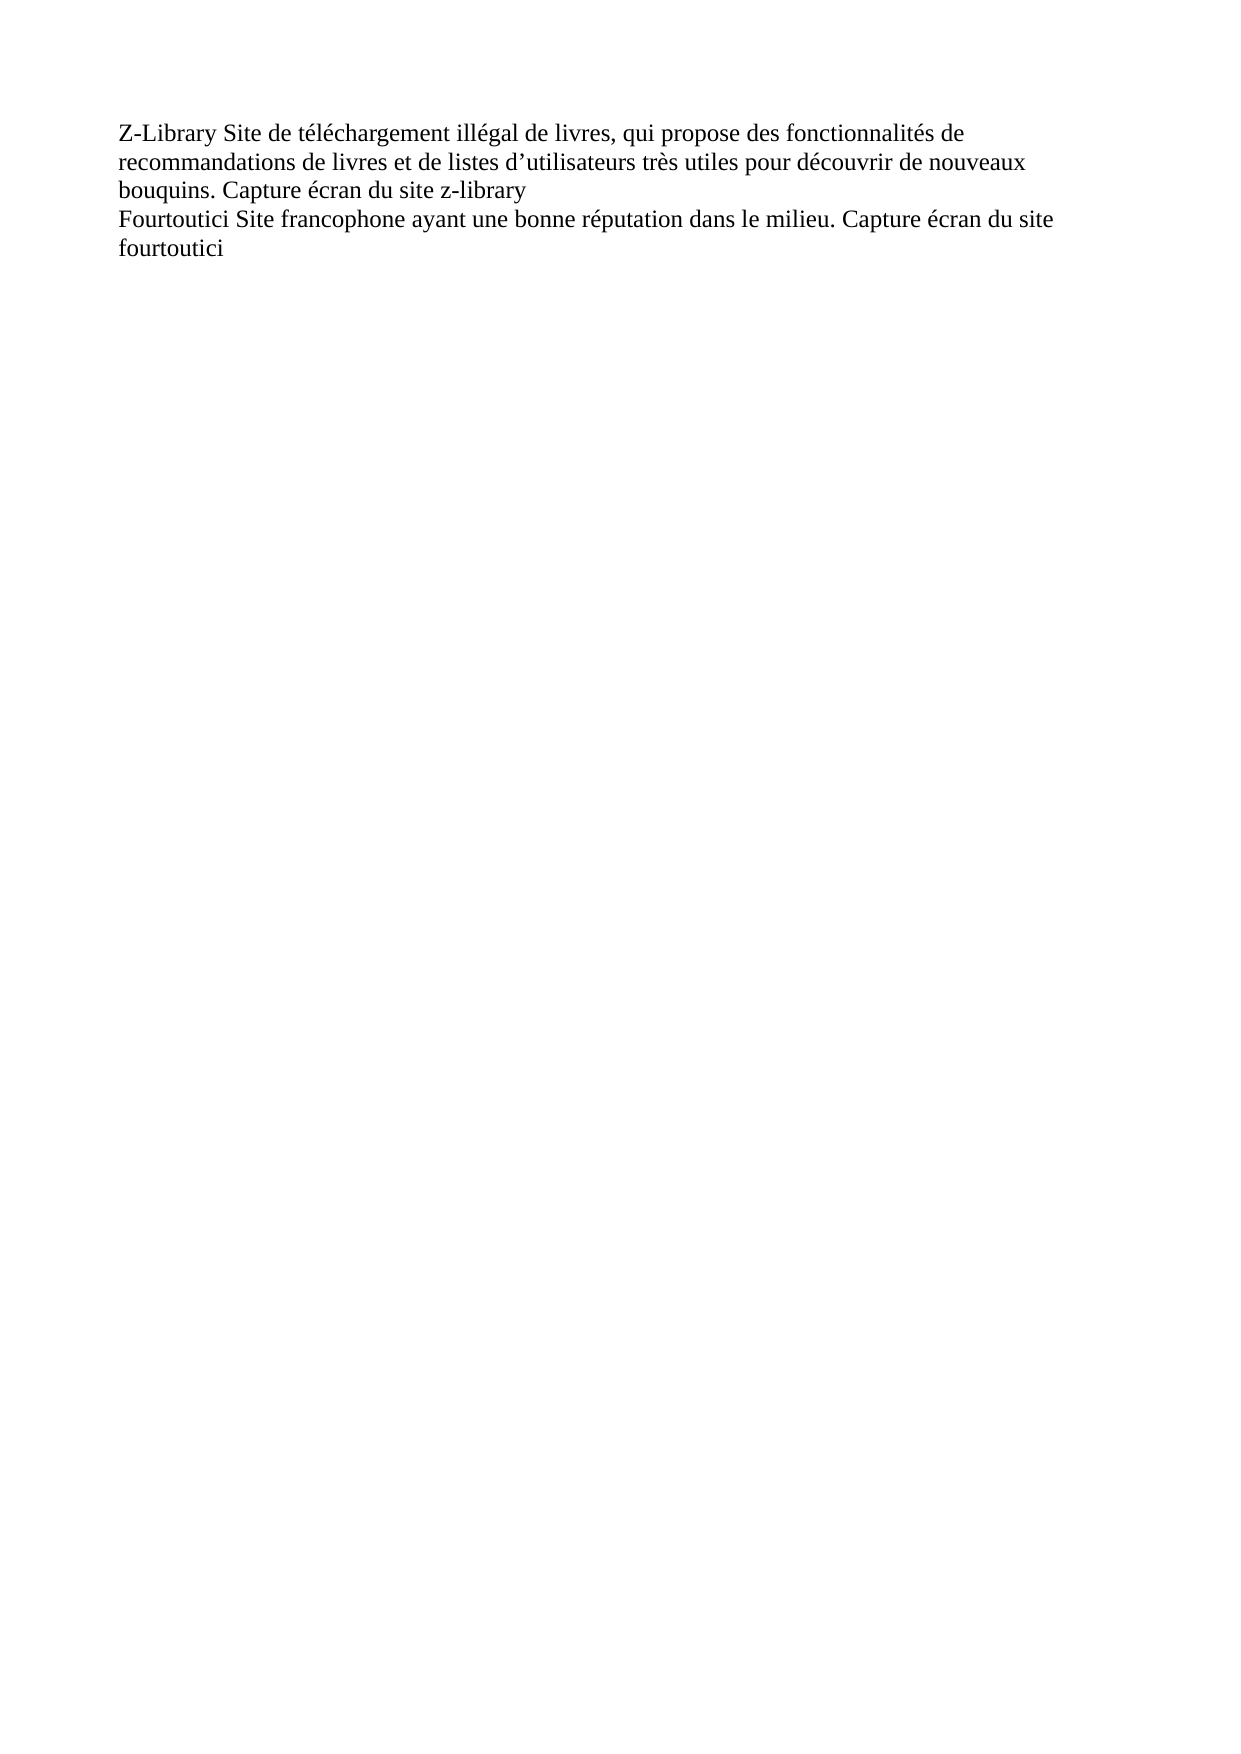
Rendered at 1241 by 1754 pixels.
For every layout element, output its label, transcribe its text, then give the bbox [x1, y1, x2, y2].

text Fourtoutici Site francophone ayant une bonne réputation dans le milieu. Capture écran du site fourtoutici [118, 204, 1122, 262]
text Z-Library Site de téléchargement illégal de livres, qui propose des fonctionnalités de recommandations de livres et de listes d’utilisateurs très utiles pour découvrir de nouveaux bouquins. Capture écran du site z-library [118, 118, 1122, 204]
